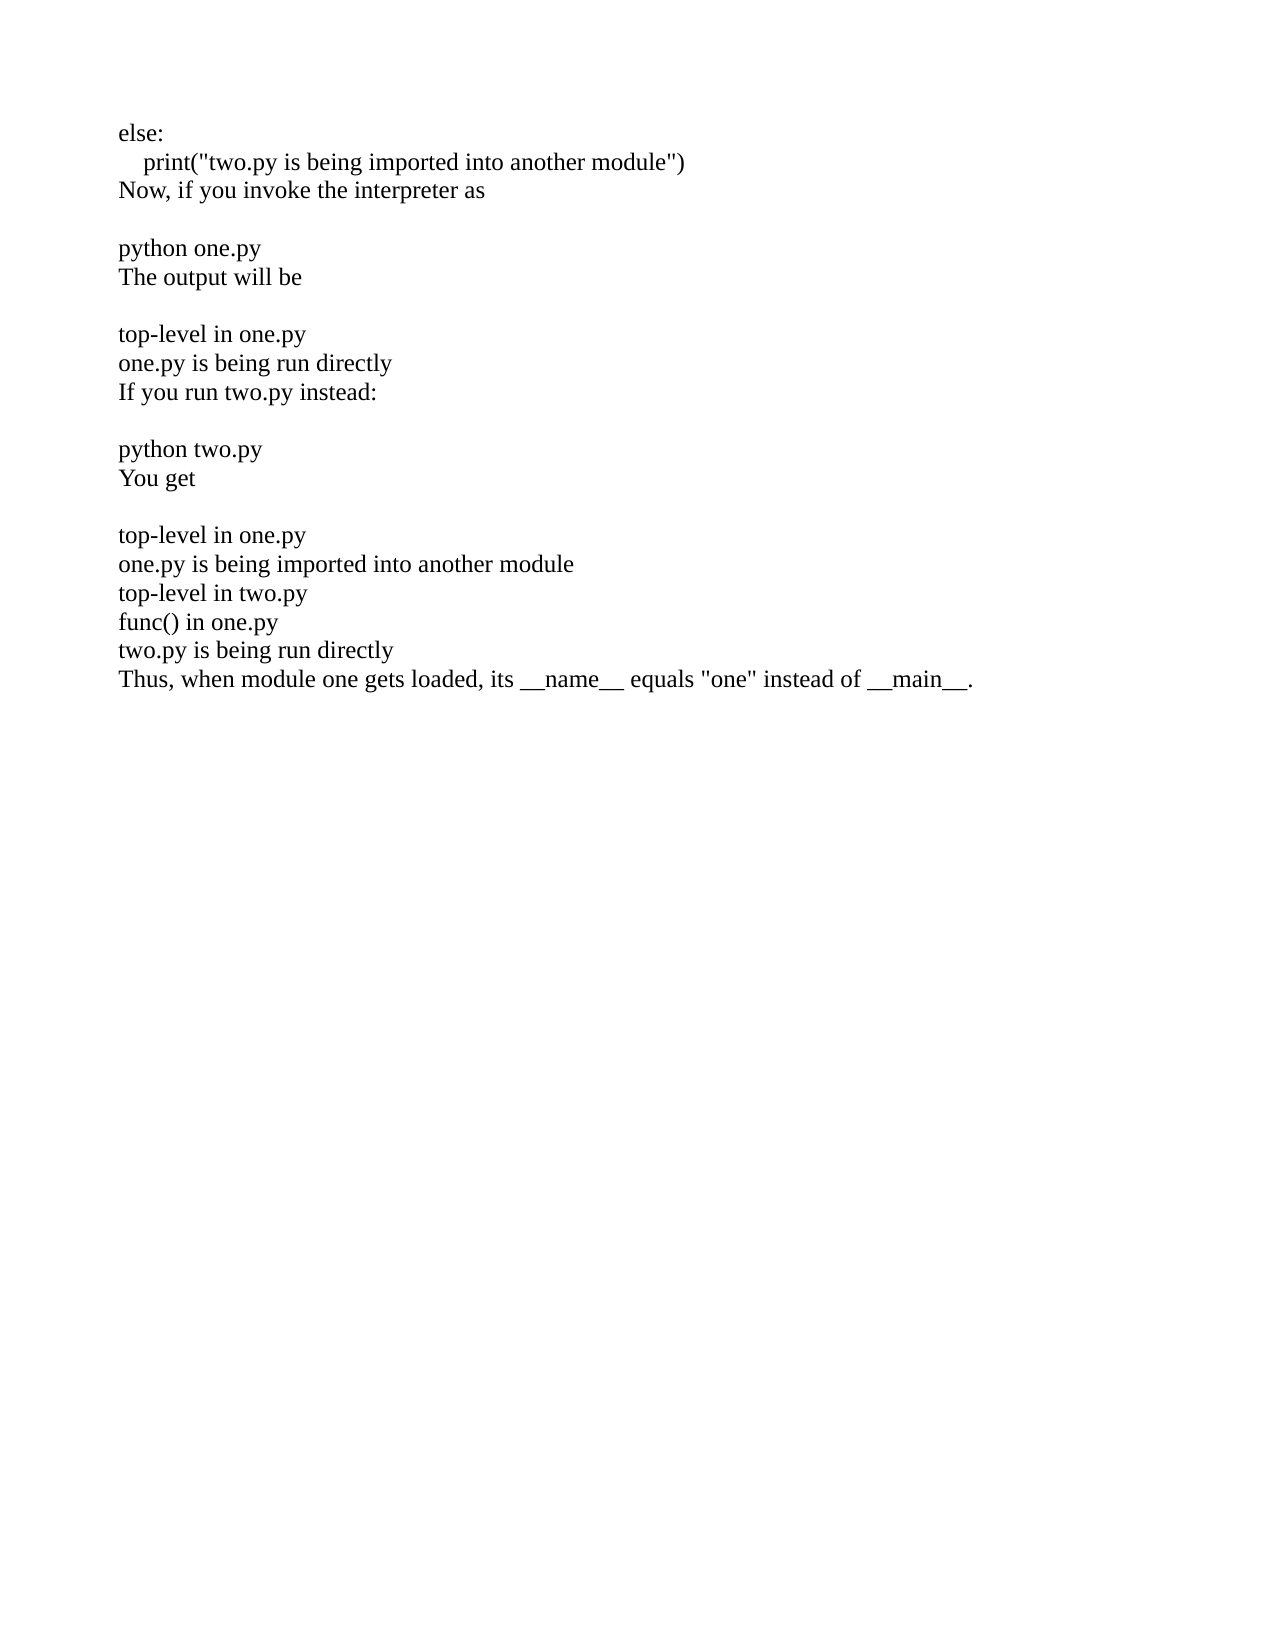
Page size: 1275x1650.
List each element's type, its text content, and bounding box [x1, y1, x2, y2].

text top-level in two.py [118, 578, 1157, 607]
text top-level in one.py [118, 319, 1157, 348]
text two.py is being run directly [118, 636, 1157, 664]
text print("two.py is being imported into another module") [118, 147, 1157, 176]
text You get [118, 463, 1157, 492]
text Now, if you invoke the interpreter as [118, 176, 1157, 204]
text python two.py [118, 434, 1157, 463]
text else: [118, 118, 1157, 147]
text python one.py [118, 233, 1157, 262]
text If you run two.py instead: [118, 377, 1157, 406]
text one.py is being run directly [118, 348, 1157, 377]
text Thus, when module one gets loaded, its __name__ equals "one" instead of __main__. [118, 664, 1157, 693]
text The output will be [118, 262, 1157, 291]
text func() in one.py [118, 607, 1157, 636]
text top-level in one.py [118, 521, 1157, 549]
text one.py is being imported into another module [118, 549, 1157, 578]
